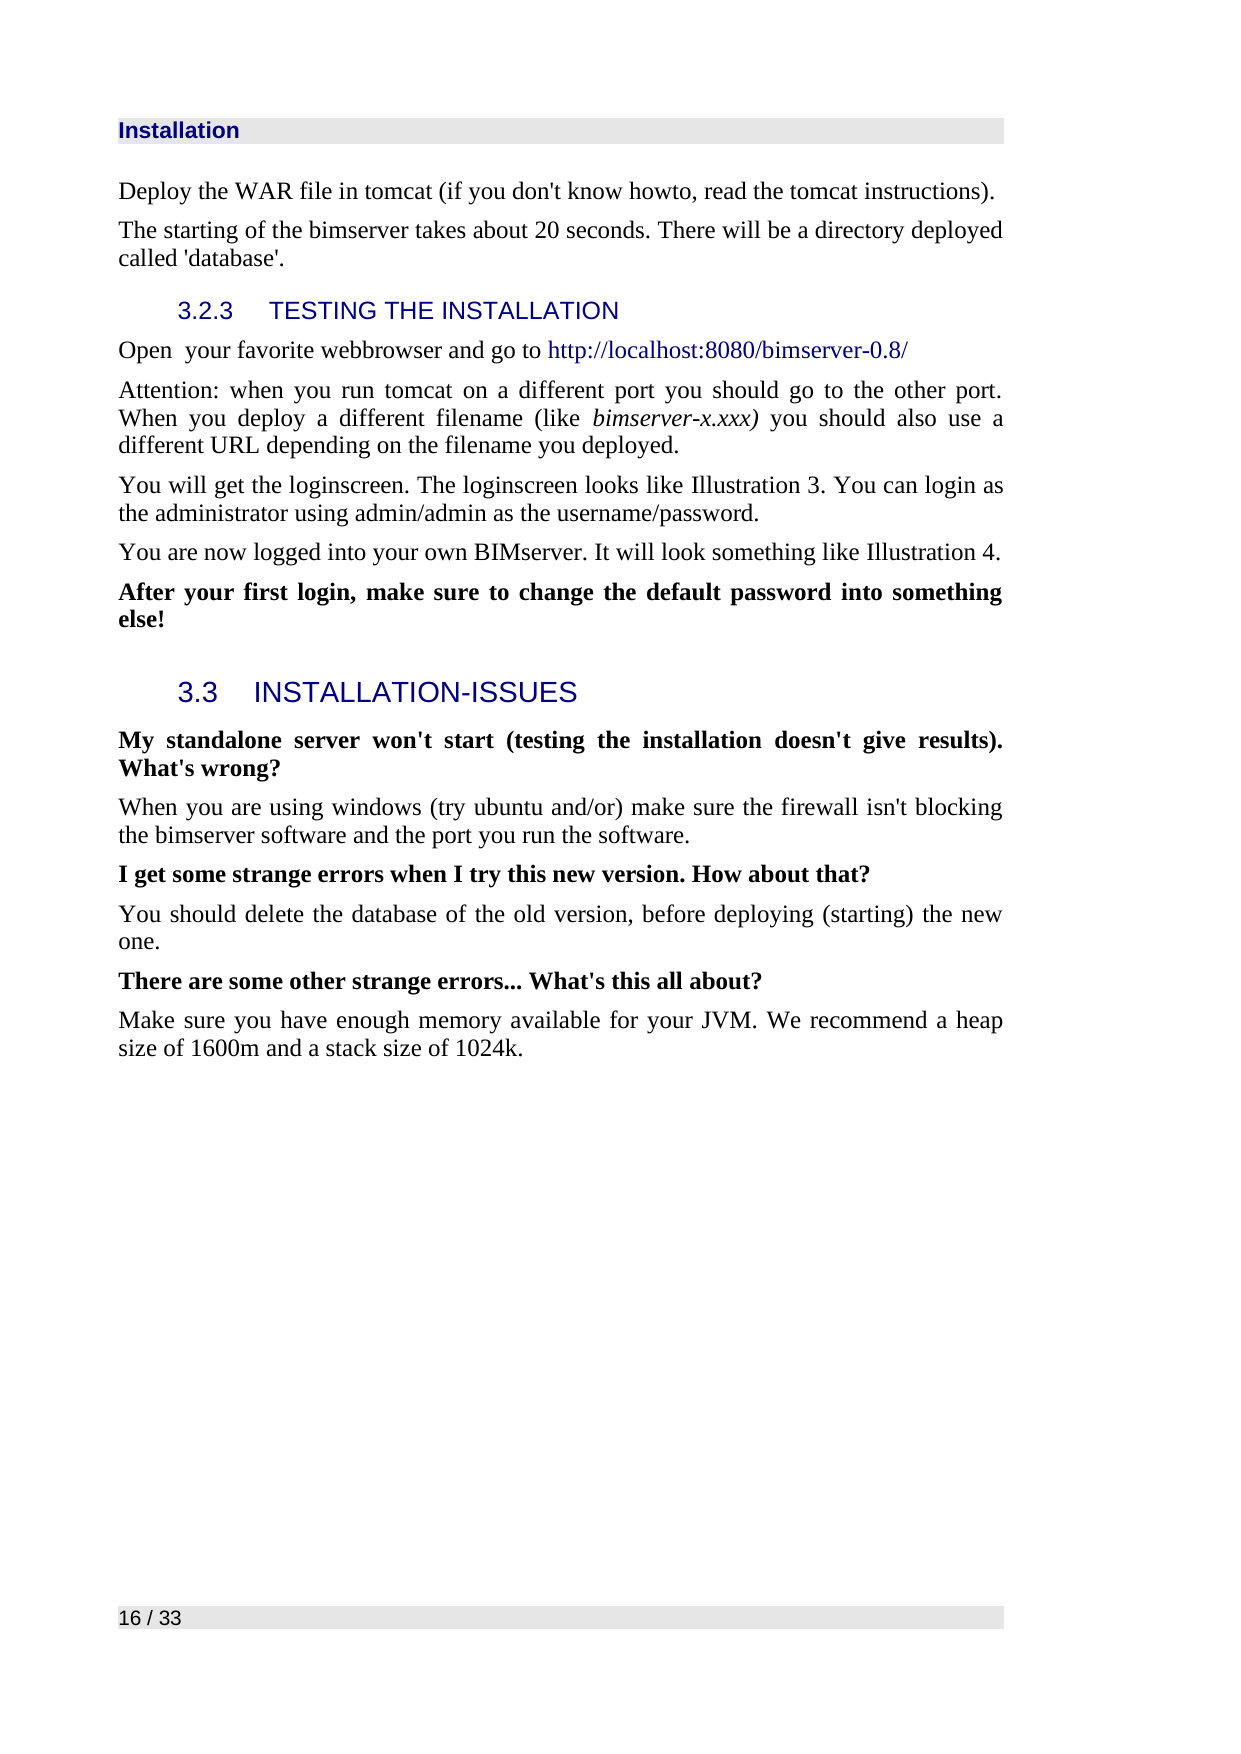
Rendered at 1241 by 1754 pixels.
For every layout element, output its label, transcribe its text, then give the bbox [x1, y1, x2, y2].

subtitle Testing the installation [118, 297, 1004, 325]
text My standalone server won't start (testing the installation doesn't give results). What's wrong? [118, 726, 1004, 781]
text There are some other strange errors... What's this all about? [118, 967, 1004, 995]
text After your first login, make sure to change the default password into something else! [118, 578, 1004, 633]
text When you are using windows (try ubuntu and/or) make sure the firewall isn't blocking the bimserver software and the port you run the software. [118, 793, 1004, 848]
text Deploy the WAR file in tomcat (if you don't know howto, read the tomcat instructions). [118, 177, 1004, 205]
text Make sure you have enough memory available for your JVM. We recommend a heap size of 1600m and a stack size of 1024k. [118, 1006, 1004, 1062]
text You are now logged into your own BIMserver. It will look something like Illustration 4. [118, 538, 1004, 566]
subtitle Installation-issues [118, 676, 1004, 708]
text I get some strange errors when I try this new version. How about that? [118, 860, 1004, 888]
text Attention: when you run tomcat on a different port you should go to the other port. When you deploy a different filename (like bimserver-x.xxx) you should also use a different URL depending on the filename you deployed. [118, 376, 1004, 459]
text Open your favorite webbrowser and go to http://localhost:8080/bimserver-0.8/ [118, 337, 1004, 364]
text The starting of the bimserver takes about 20 seconds. There will be a directory deployed called 'database'. [118, 217, 1004, 272]
text You will get the loginscreen. The loginscreen looks like Illustration 3. You can login as the administrator using admin/admin as the username/password. [118, 471, 1004, 526]
text You should delete the database of the old version, before deploying (starting) the new one. [118, 900, 1004, 955]
